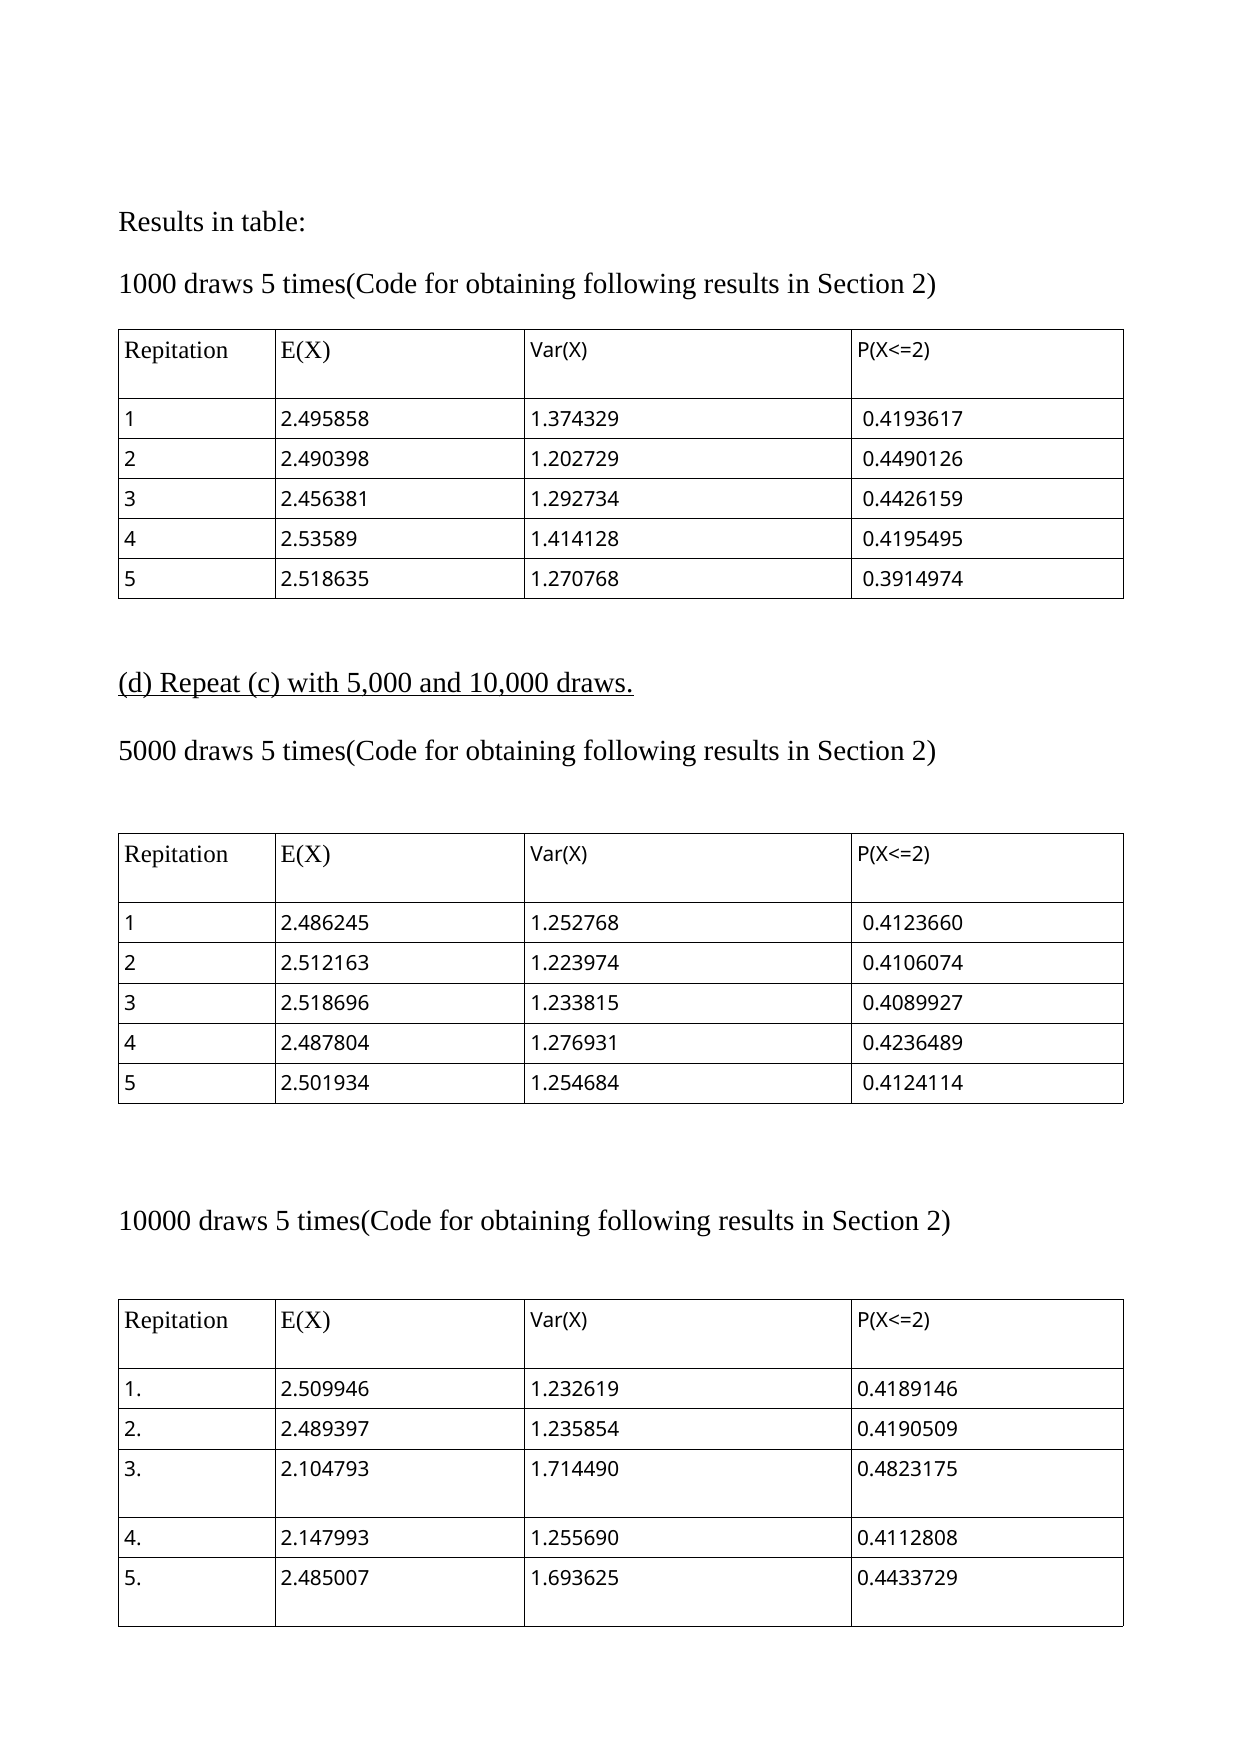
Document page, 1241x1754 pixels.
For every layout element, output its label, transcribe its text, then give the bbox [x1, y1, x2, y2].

table_cell 0.4433729 [852, 1558, 1123, 1626]
table_cell 0.4490126 [852, 439, 1123, 478]
table_cell 3 [119, 479, 275, 518]
text Results in table: [118, 204, 1122, 238]
table_cell 1.233815 [525, 984, 851, 1022]
table_cell 2.490398 [276, 439, 524, 478]
table_cell 2.53589 [276, 519, 524, 558]
table_cell 2.104793 [276, 1450, 524, 1517]
table_cell 1.232619 [525, 1369, 851, 1408]
table_cell 2 [119, 439, 275, 478]
table_cell 1.270768 [525, 559, 851, 598]
table_cell 1.235854 [525, 1409, 851, 1448]
table_cell 1.252768 [525, 903, 851, 942]
table_cell 0.4426159 [852, 479, 1123, 518]
table_cell 0.3914974 [852, 559, 1123, 598]
table_cell 1.374329 [525, 399, 851, 438]
table_header P(X<=2) [852, 330, 1123, 398]
table_cell 0.4089927 [852, 984, 1123, 1022]
table_cell 1.414128 [525, 519, 851, 558]
table_cell 1.714490 [525, 1450, 851, 1517]
table_cell 1.292734 [525, 479, 851, 518]
table_cell 2.485007 [276, 1558, 524, 1626]
table_cell 1. [119, 1369, 275, 1408]
table_cell 0.4124114 [852, 1064, 1123, 1103]
table_cell 0.4236489 [852, 1024, 1123, 1063]
table_cell 0.4106074 [852, 943, 1123, 982]
table_cell 1.254684 [525, 1064, 851, 1103]
table_cell 2.489397 [276, 1409, 524, 1448]
table_cell 5. [119, 1558, 275, 1626]
table_cell 2.512163 [276, 943, 524, 982]
table_header E(X) [276, 1300, 524, 1368]
table_cell 5 [119, 1064, 275, 1103]
table_cell 3. [119, 1450, 275, 1517]
table_cell 1.276931 [525, 1024, 851, 1063]
table_cell 2.518635 [276, 559, 524, 598]
table_cell 2.486245 [276, 903, 524, 942]
table_cell 2.518696 [276, 984, 524, 1022]
table_cell 1.255690 [525, 1518, 851, 1557]
table_cell 5 [119, 559, 275, 598]
table_cell 1 [119, 903, 275, 942]
table_header Var(X) [525, 1300, 851, 1368]
table_cell 2. [119, 1409, 275, 1448]
table_cell 0.4195495 [852, 519, 1123, 558]
table_cell 2.509946 [276, 1369, 524, 1408]
table_cell 2.495858 [276, 399, 524, 438]
table_header Repitation [119, 330, 275, 398]
table_cell 1.693625 [525, 1558, 851, 1626]
table_header Repitation [119, 1300, 275, 1368]
table_header Var(X) [525, 834, 851, 902]
table_cell 2 [119, 943, 275, 982]
text 5000 draws 5 times(Code for obtaining following results in Section 2) [118, 733, 1122, 766]
table_cell 2.456381 [276, 479, 524, 518]
table_cell 4 [119, 1024, 275, 1063]
text (d) Repeat (c) with 5,000 and 10,000 draws. [118, 666, 1122, 699]
text 1000 draws 5 times(Code for obtaining following results in Section 2) [118, 267, 1122, 300]
table_header E(X) [276, 834, 524, 902]
table_cell 1 [119, 399, 275, 438]
table_header P(X<=2) [852, 834, 1123, 902]
table_cell 1.202729 [525, 439, 851, 478]
table_cell 0.4189146 [852, 1369, 1123, 1408]
table_cell 0.4123660 [852, 903, 1123, 942]
table_cell 2.147993 [276, 1518, 524, 1557]
table_cell 1.223974 [525, 943, 851, 982]
table_cell 4 [119, 519, 275, 558]
table_cell 2.487804 [276, 1024, 524, 1063]
table_header P(X<=2) [852, 1300, 1123, 1368]
text 10000 draws 5 times(Code for obtaining following results in Section 2) [118, 1203, 1122, 1237]
table_header E(X) [276, 330, 524, 398]
table_header Var(X) [525, 330, 851, 398]
table_cell 0.4190509 [852, 1409, 1123, 1448]
table_header Repitation [119, 834, 275, 902]
table_cell 0.4823175 [852, 1450, 1123, 1517]
table_cell 0.4112808 [852, 1518, 1123, 1557]
table_cell 4. [119, 1518, 275, 1557]
table_cell 3 [119, 984, 275, 1022]
table_cell 2.501934 [276, 1064, 524, 1103]
table_cell 0.4193617 [852, 399, 1123, 438]
